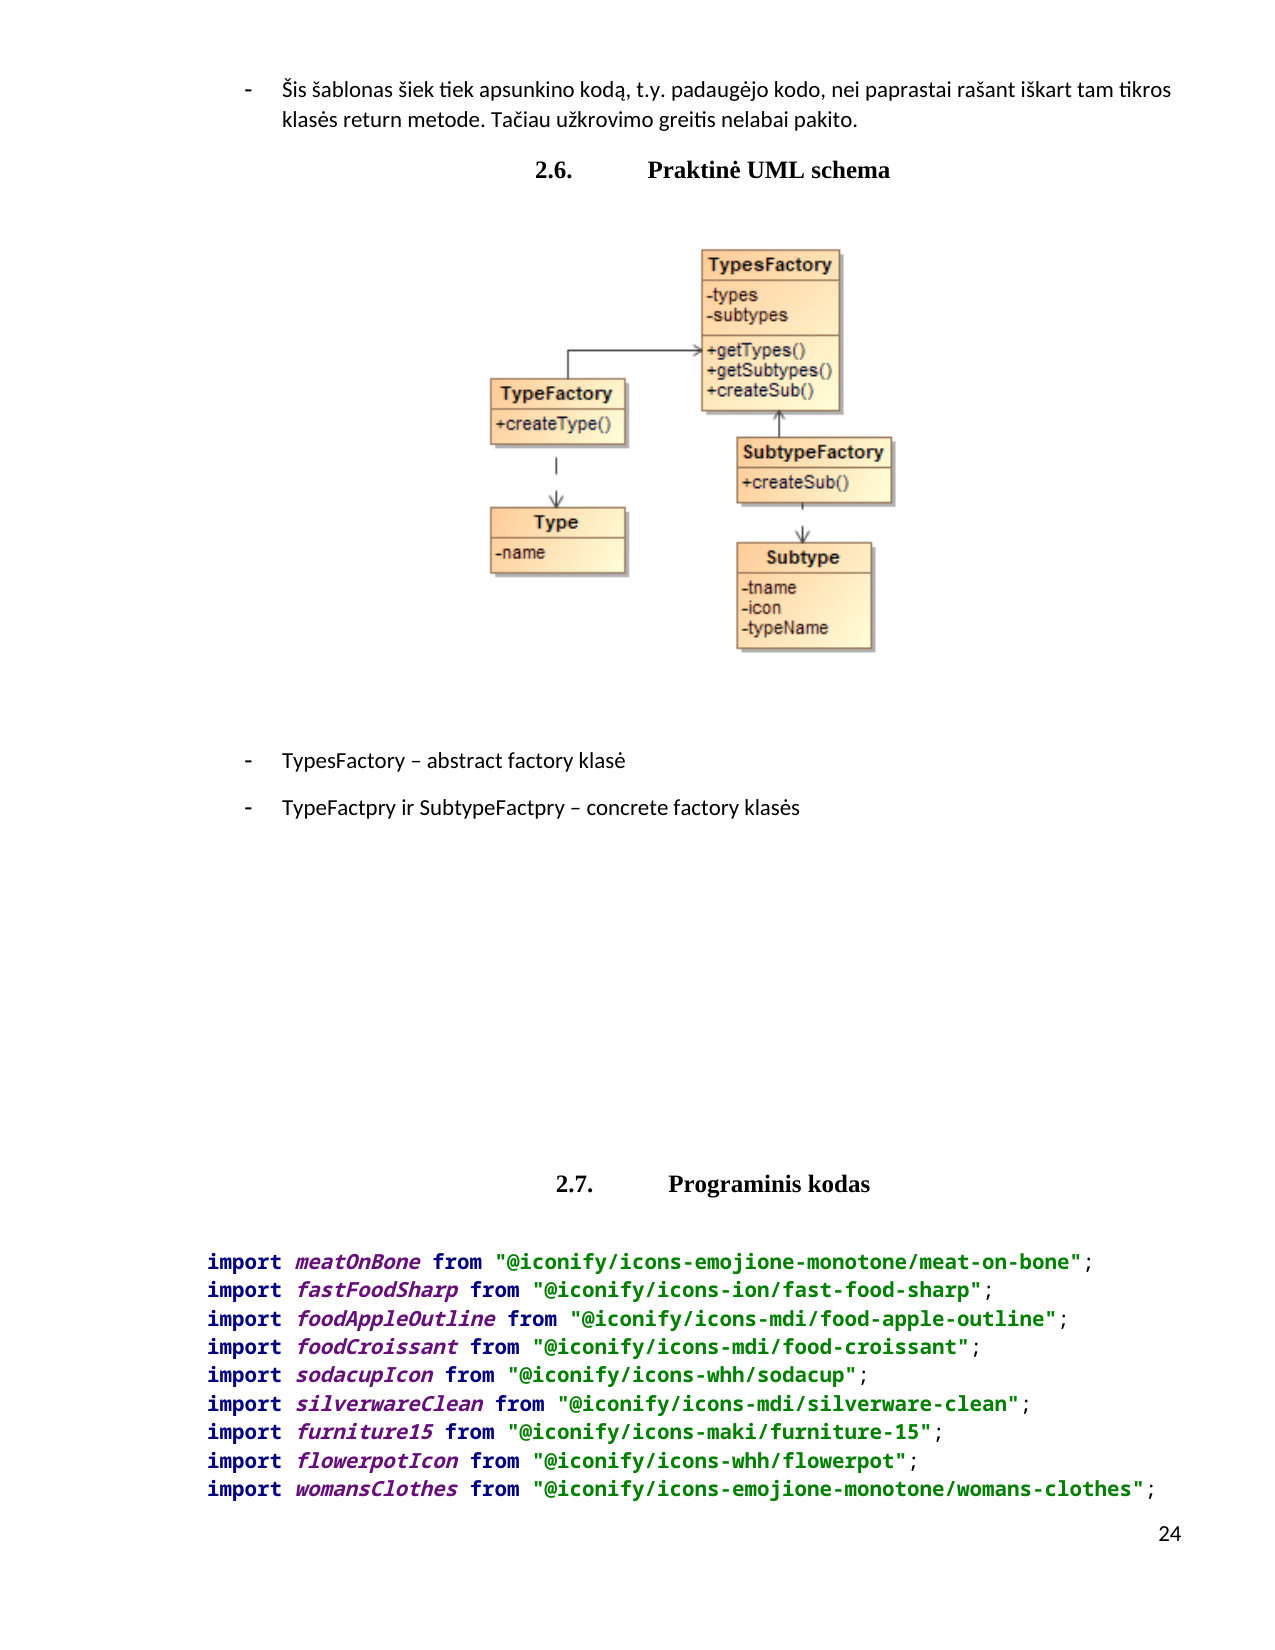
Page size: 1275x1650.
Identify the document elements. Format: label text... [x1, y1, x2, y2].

list TypeFactpry ir SubtypeFactpry – concrete factory klasės [244, 793, 1181, 821]
text import meatOnBone from "@iconify/icons-emojione-monotone/meat-on-bone"; import fastFoodSharp from "@iconify/icons-ion/fast-food-sharp"; import foodAppleOutline from "@iconify/icons-mdi/food-apple-outline"; import foodCroissant from "@iconify/icons-mdi/food-croissant"; import sodacupIcon from "@iconify/icons-whh/sodacup"; import silverwareClean from "@iconify/icons-mdi/silverware-clean"; import furniture15 from "@iconify/icons-maki/furniture-15"; import flowerpotIcon from "@iconify/icons-whh/flowerpot"; import womansClothes from "@iconify/icons-emojione-monotone/womans-clothes"; [207, 1247, 1181, 1503]
list TypesFactory – abstract factory klasė [244, 746, 1181, 774]
subtitle Praktinė UML schema [244, 156, 1181, 184]
subtitle Programinis kodas [244, 1169, 1181, 1198]
list Šis šablonas šiek tiek apsunkino kodą, t.y. padaugėjo kodo, nei paprastai rašant iškart tam tikros klasės return metode. Tačiau užkrovimo greitis nelabai pakito. [244, 75, 1181, 133]
